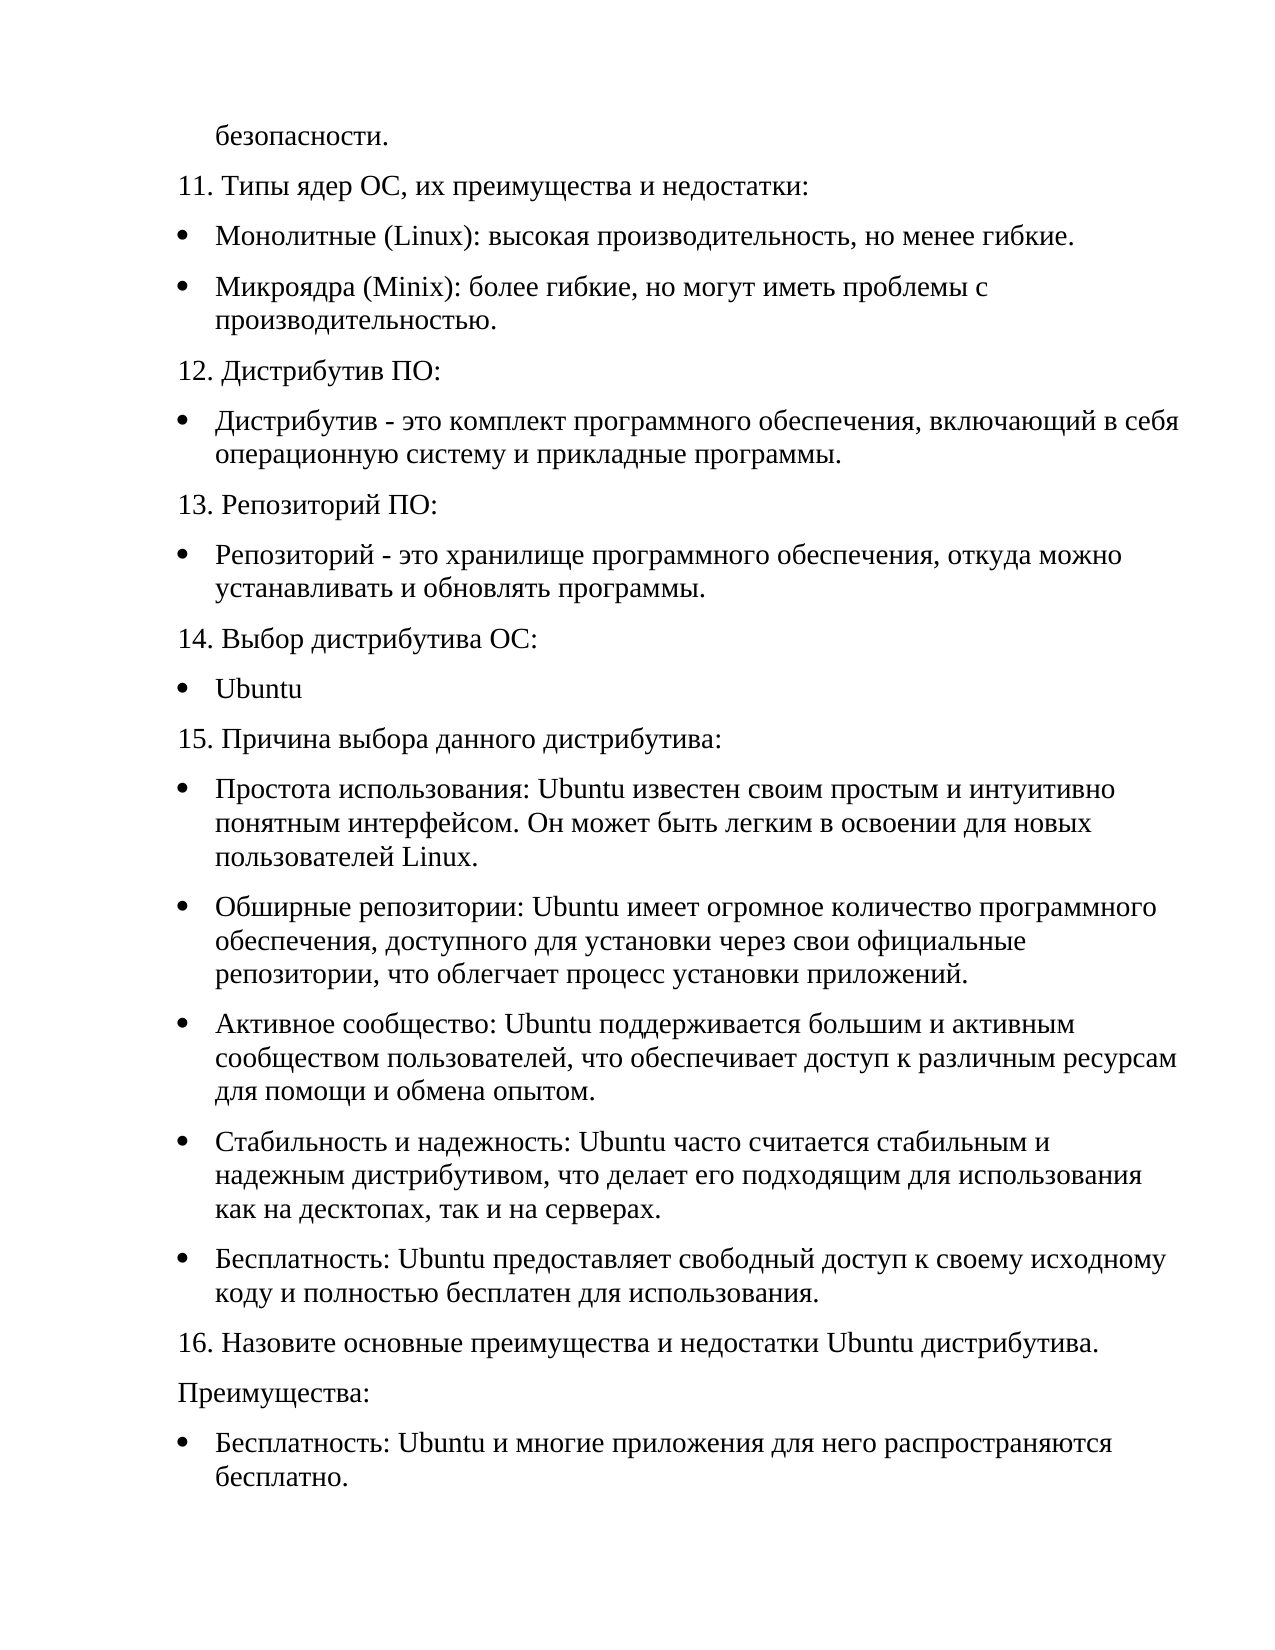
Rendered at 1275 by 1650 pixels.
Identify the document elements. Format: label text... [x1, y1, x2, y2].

text 12. Дистрибутив ПО: [177, 353, 1186, 386]
list Простота использования: Ubuntu известен своим простым и интуитивно понятным интерфейсом. Он может быть легким в освоении для новых пользователей Linux. [177, 772, 1186, 872]
list Ubuntu [177, 671, 1186, 705]
list Дистрибутив - это комплект программного обеспечения, включающий в себя операционную систему и прикладные программы. [177, 403, 1186, 470]
text 11. Типы ядер ОС, их преимущества и недостатки: [177, 168, 1186, 202]
text 14. Выбор дистрибутива ОС: [177, 621, 1186, 654]
list Активное сообщество: Ubuntu поддерживается большим и активным сообществом пользователей, что обеспечивает доступ к различным ресурсам для помощи и обмена опытом. [177, 1006, 1186, 1107]
list Обширные репозитории: Ubuntu имеет огромное количество программного обеспечения, доступного для установки через свои официальные репозитории, что облегчает процесс установки приложений. [177, 889, 1186, 990]
list Стабильность и надежность: Ubuntu часто считается стабильным и надежным дистрибутивом, что делает его подходящим для использования как на десктопах, так и на серверах. [177, 1124, 1186, 1224]
text 15. Причина выбора данного дистрибутива: [177, 721, 1186, 755]
list безопасности. [177, 118, 1186, 152]
text 16. Назовите основные преимущества и недостатки Ubuntu дистрибутива. [177, 1325, 1186, 1358]
text 13. Репозиторий ПО: [177, 487, 1186, 520]
list Микроядра (Minix): более гибкие, но могут иметь проблемы с производительностью. [177, 269, 1186, 336]
list Бесплатность: Ubuntu и многие приложения для него распространяются бесплатно. [177, 1425, 1186, 1493]
list Монолитные (Linux): высокая производительность, но менее гибкие. [177, 218, 1186, 252]
list Бесплатность: Ubuntu предоставляет свободный доступ к своему исходному коду и полностью бесплатен для использования. [177, 1241, 1186, 1308]
list Репозиторий - это хранилище программного обеспечения, откуда можно устанавливать и обновлять программы. [177, 537, 1186, 604]
text Преимущества: [177, 1375, 1186, 1409]
